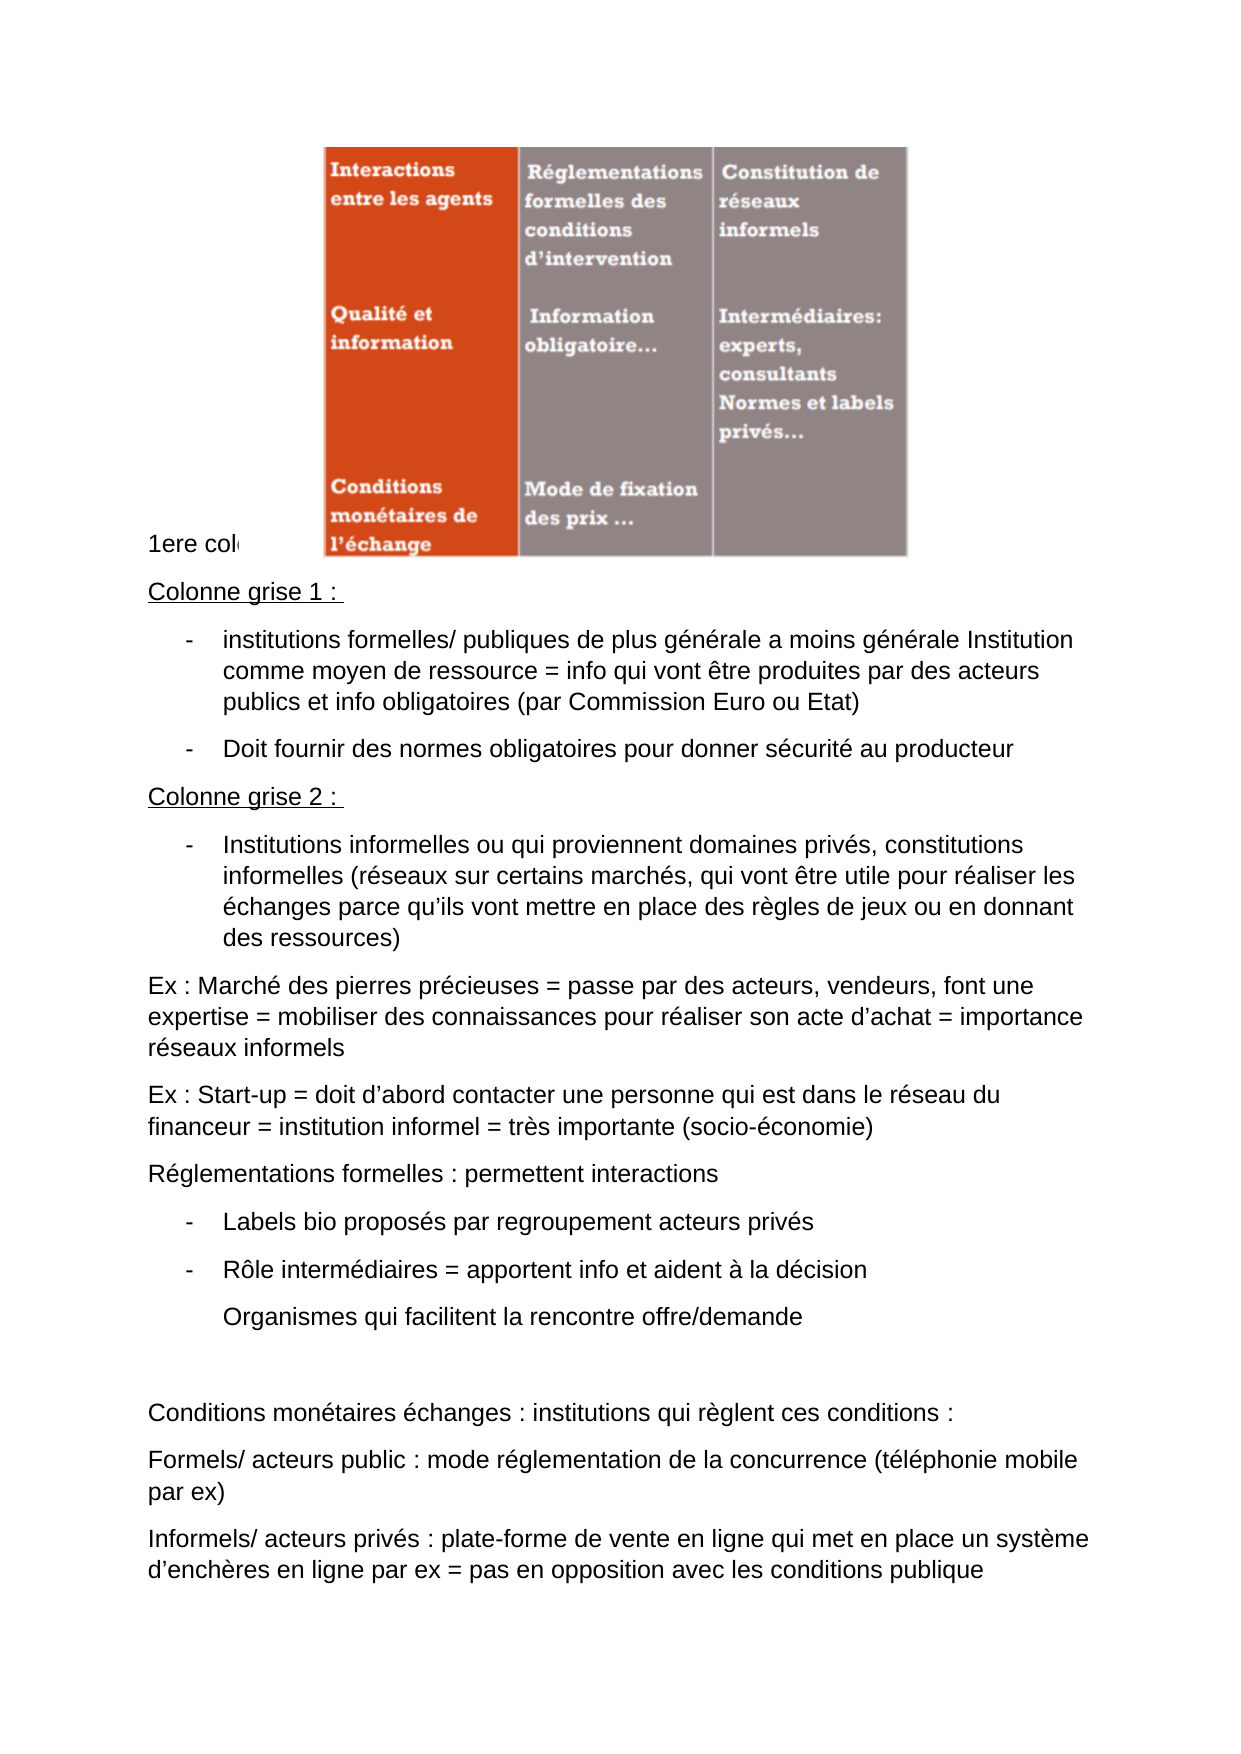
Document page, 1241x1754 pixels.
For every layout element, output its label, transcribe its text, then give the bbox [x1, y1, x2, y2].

text Informels/ acteurs privés : plate-forme de vente en ligne qui met en place un système d’enchères en ligne par ex = pas en opposition avec les conditions publique [148, 1524, 1093, 1584]
text Colonne grise 2 : [148, 782, 1093, 811]
list Labels bio proposés par regroupement acteurs privés [185, 1207, 1093, 1236]
text Formels/ acteurs public : mode réglementation de la concurrence (téléphonie mobile par ex) [148, 1446, 1093, 1505]
text Réglementations formelles : permettent interactions [148, 1159, 1093, 1188]
text Colonne grise 1 : [148, 577, 1093, 606]
list Institutions informelles ou qui proviennent domaines privés, constitutions informelles (réseaux sur certains marchés, qui vont être utile pour réaliser les échanges parce qu’ils vont mettre en place des règles de jeux ou en donnant des ressources) [185, 830, 1093, 952]
list Doit fournir des normes obligatoires pour donner sécurité au producteur [185, 734, 1093, 763]
list Organismes qui facilitent la rencontre offre/demande [223, 1302, 1093, 1331]
text Ex : Marché des pierres précieuses = passe par des acteurs, vendeurs, font une expertise = mobiliser des connaissances pour réaliser son acte d’achat = importance réseaux informels [148, 971, 1093, 1062]
text 1ere colonne : agissement des agents [148, 529, 238, 558]
text Ex : Start-up = doit d’abord contacter une personne qui est dans le réseau du financeur = institution informel = très importante (socio-économie) [148, 1081, 1093, 1140]
text 1ere colonne : agissement des agents [980, 529, 1093, 558]
picture [238, 147, 980, 568]
list Rôle intermédiaires = apportent info et aident à la décision [185, 1255, 1093, 1283]
text Conditions monétaires échanges : institutions qui règlent ces conditions : [148, 1398, 1093, 1427]
list institutions formelles/ publiques de plus générale a moins générale Institution comme moyen de ressource = info qui vont être produites par des acteurs publics et info obligatoires (par Commission Euro ou Etat) [185, 625, 1093, 716]
